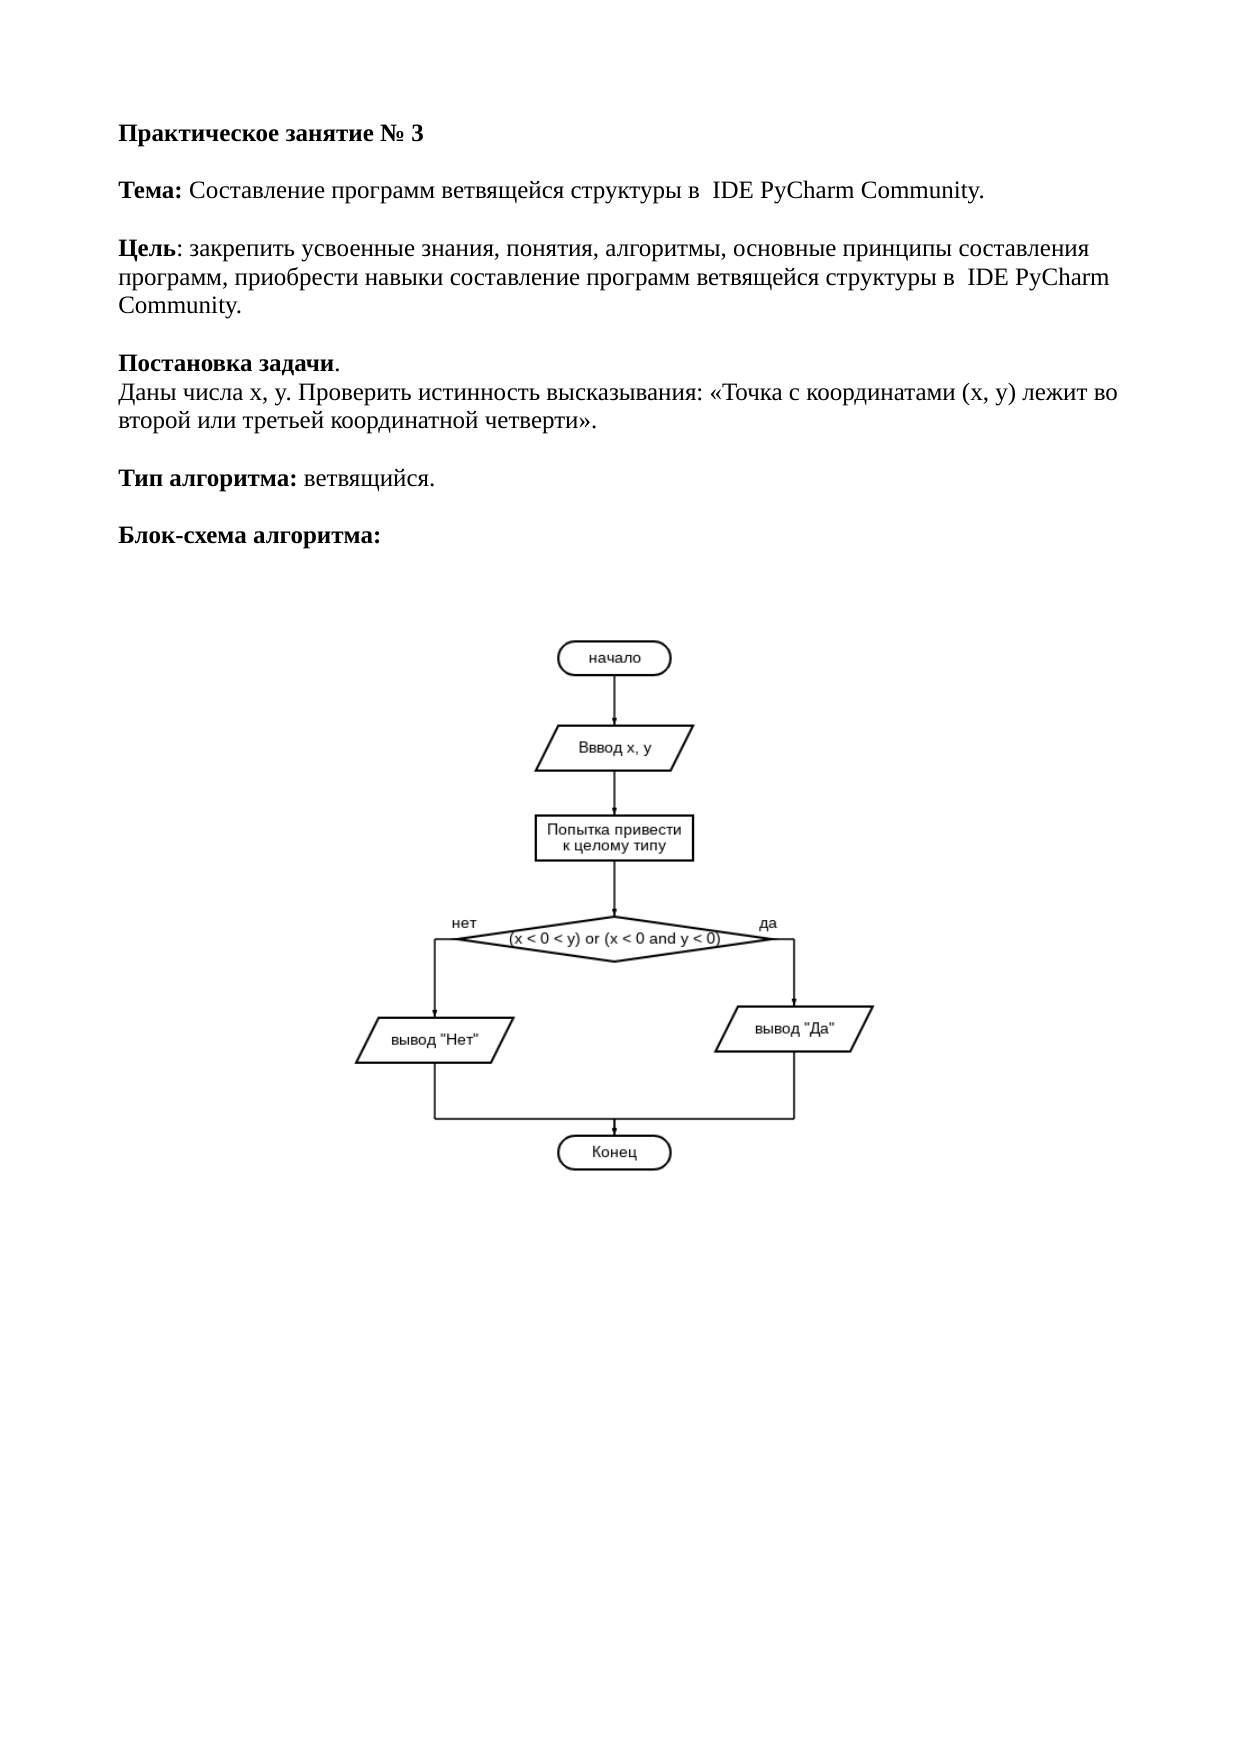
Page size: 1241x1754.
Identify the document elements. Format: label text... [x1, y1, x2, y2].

text Практическое занятие № 3 [118, 118, 1122, 147]
text Даны числа x, y. Проверить истинность высказывания: «Точка с координатами (x, y) лежит во второй или третьей координатной четверти». [118, 377, 1122, 434]
text Цель: закрепить усвоенные знания, понятия, алгоритмы, основные принципы составления программ, приобрести навыки составление программ ветвящейся структуры в IDE PyCharm Community. [118, 233, 1122, 319]
text Тип алгоритма: ветвящийся. [118, 463, 1122, 492]
text Блок-схема алгоритма: [118, 521, 1122, 549]
text Постановка задачи. [118, 348, 1122, 377]
text Тема: Составление программ ветвящейся структуры в IDE PyCharm Community. [118, 176, 1122, 204]
picture [345, 619, 884, 1192]
